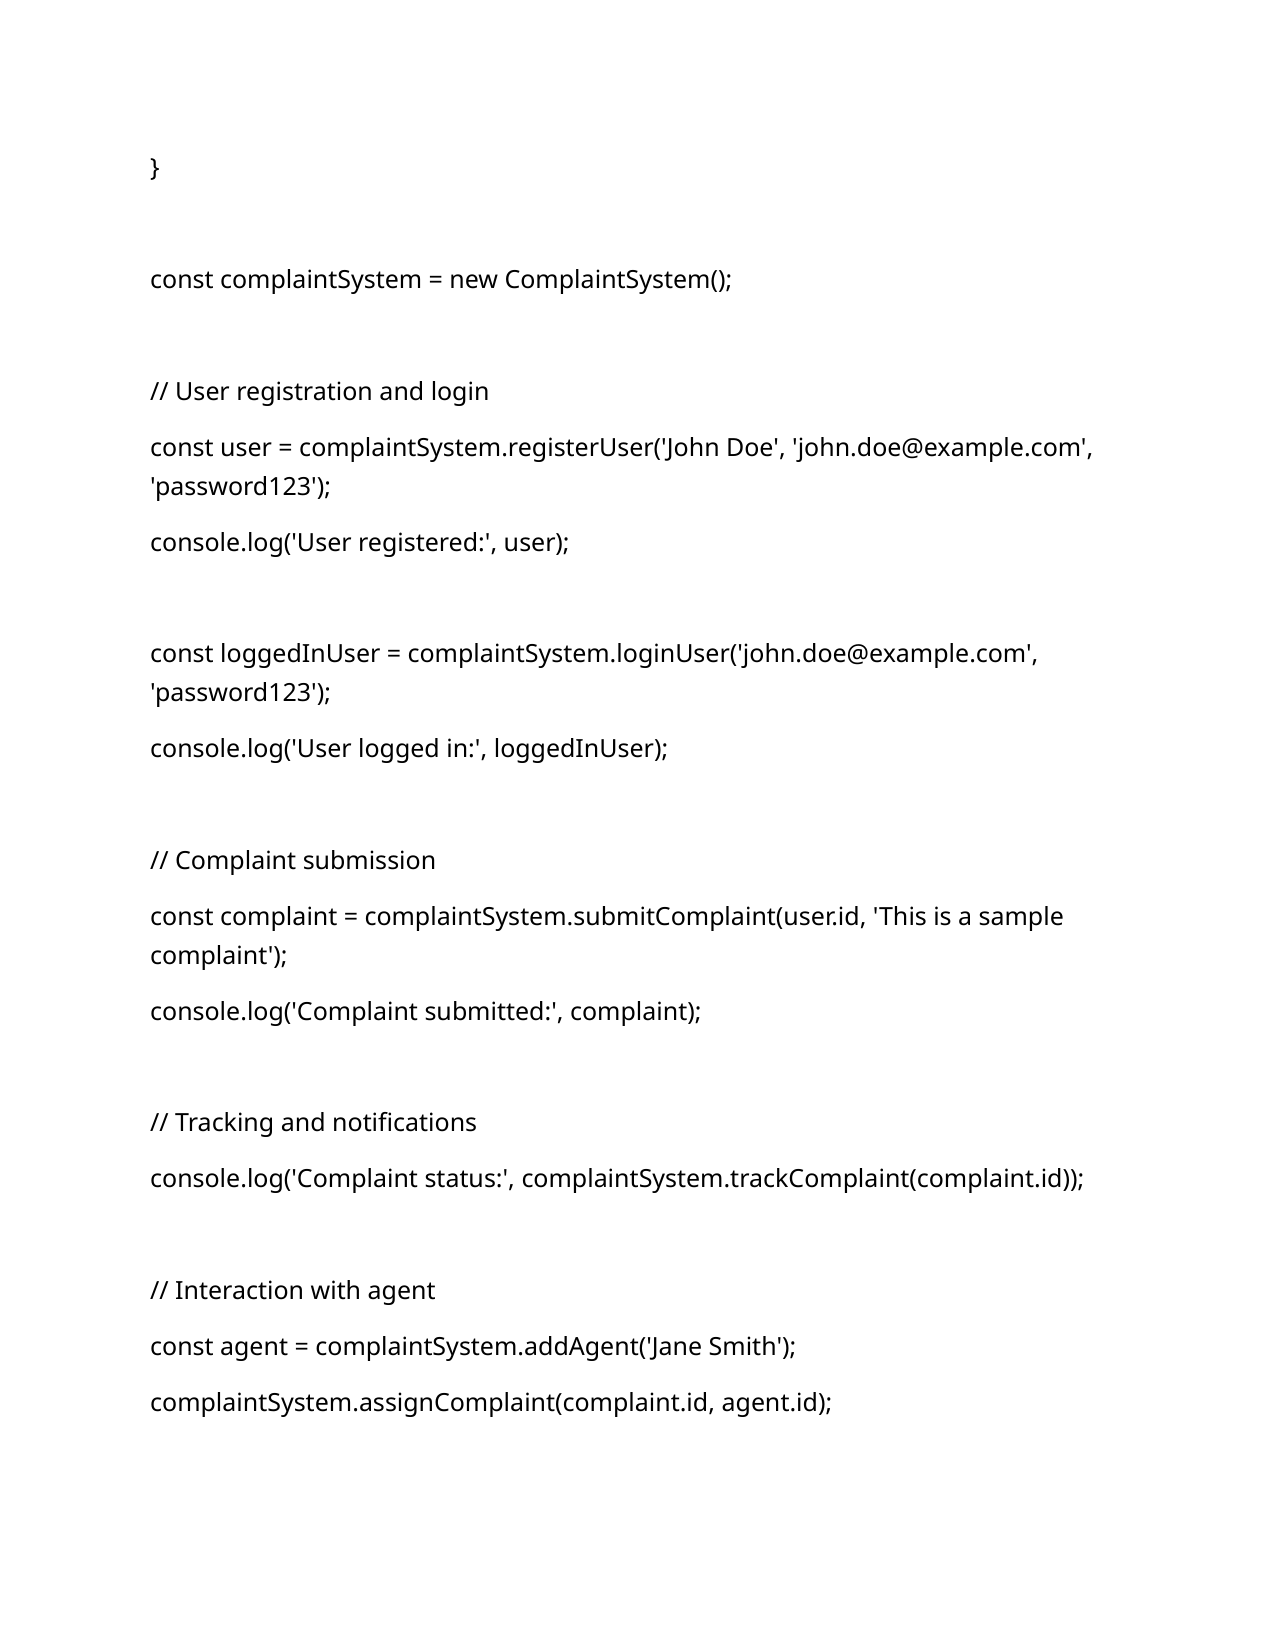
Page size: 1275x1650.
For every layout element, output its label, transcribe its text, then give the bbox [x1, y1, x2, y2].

text } [150, 150, 1125, 184]
text console.log('Complaint submitted:', complaint); [150, 993, 1125, 1027]
text const loggedInUser = complaintSystem.loginUser('john.doe@example.com', 'password123'); [150, 636, 1125, 709]
text console.log('Complaint status:', complaintSystem.trackComplaint(complaint.id)); [150, 1161, 1125, 1195]
text const agent = complaintSystem.addAgent('Jane Smith'); [150, 1328, 1125, 1362]
text complaintSystem.assignComplaint(complaint.id, agent.id); [150, 1384, 1125, 1418]
text // Tracking and notifications [150, 1105, 1125, 1139]
text // Interaction with agent [150, 1272, 1125, 1307]
text // Complaint submission [150, 842, 1125, 877]
text // User registration and login [150, 373, 1125, 407]
text console.log('User logged in:', loggedInUser); [150, 731, 1125, 765]
text const complaintSystem = new ComplaintSystem(); [150, 262, 1125, 296]
text const complaint = complaintSystem.submitComplaint(user.id, 'This is a sample complaint'); [150, 898, 1125, 972]
text const user = complaintSystem.registerUser('John Doe', 'john.doe@example.com', 'password123'); [150, 429, 1125, 502]
text console.log('User registered:', user); [150, 524, 1125, 558]
